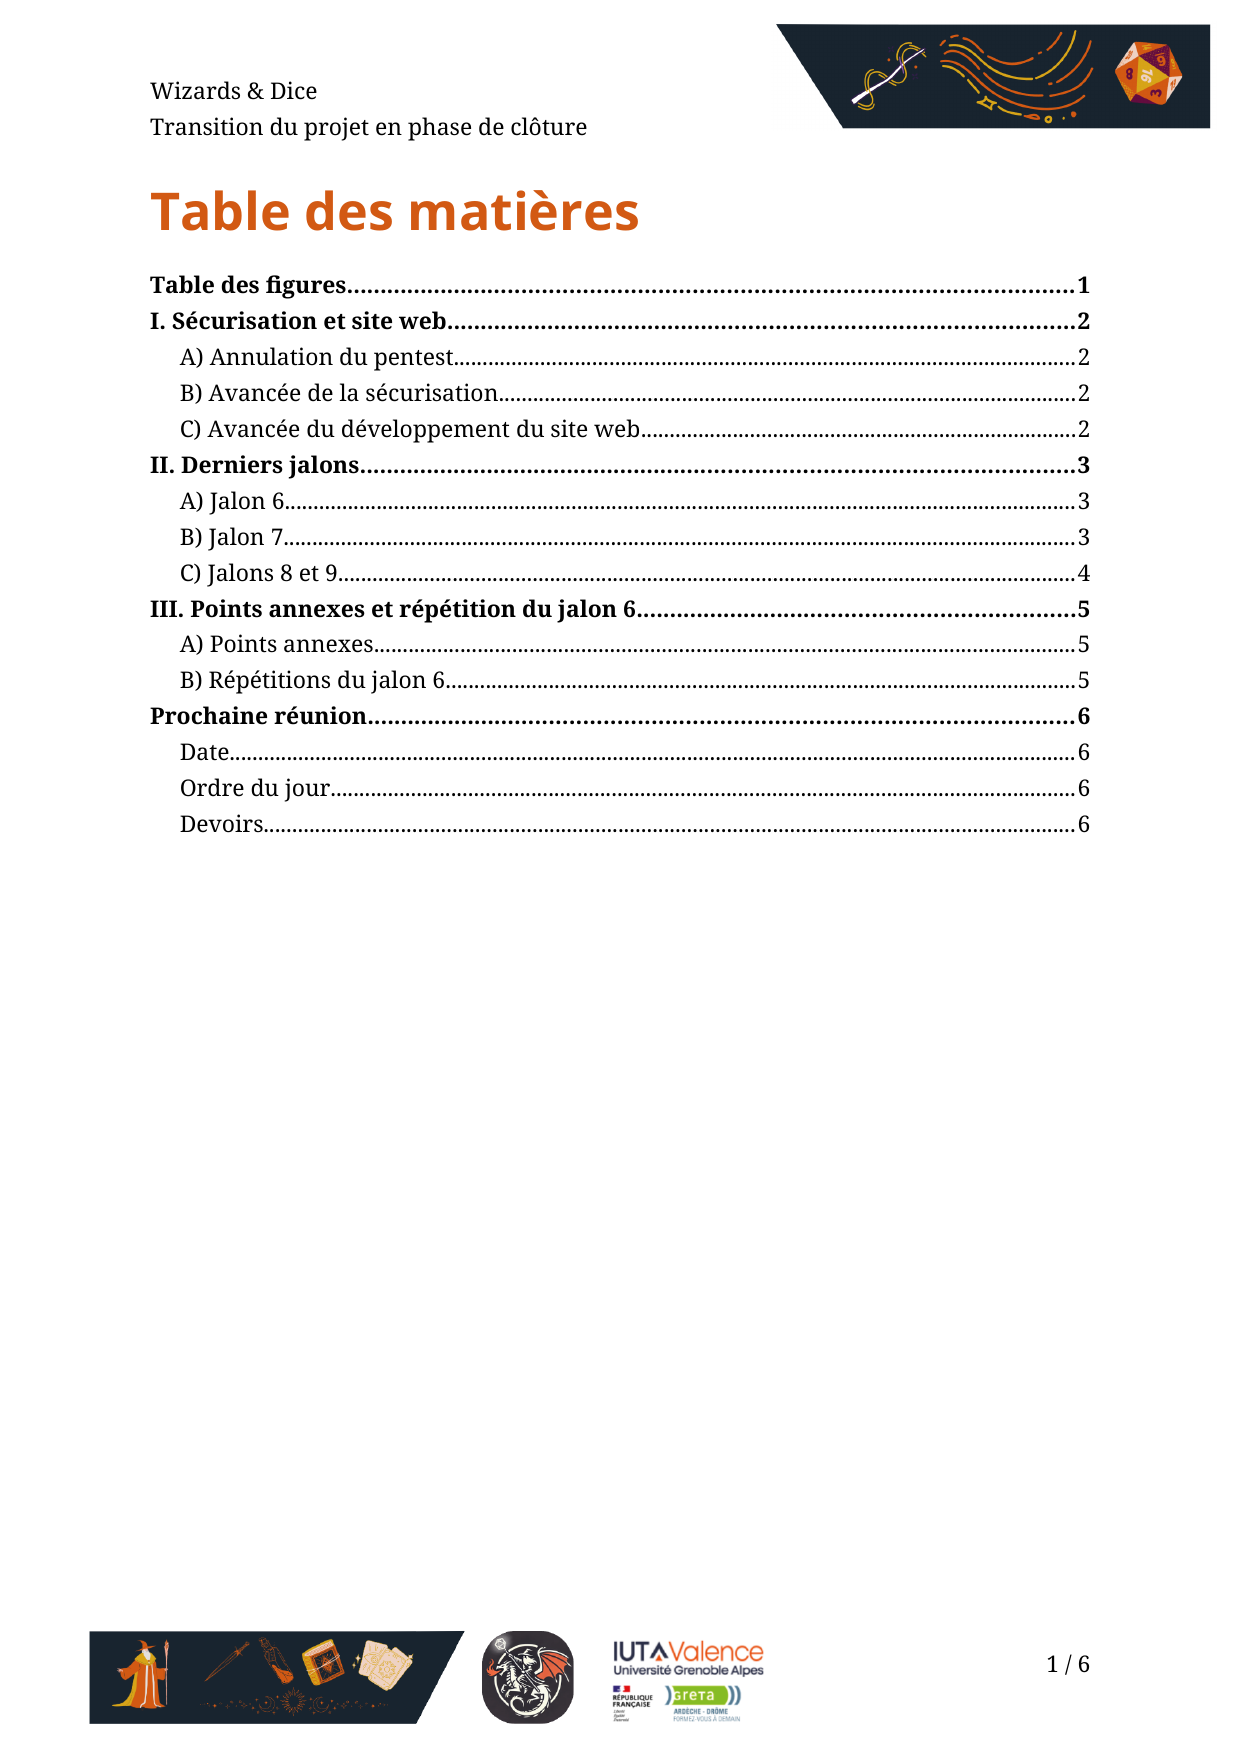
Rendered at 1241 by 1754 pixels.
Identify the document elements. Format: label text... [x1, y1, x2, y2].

text A) Points annexes 5 [179, 628, 1090, 660]
text B) Jalon 7 3 [179, 521, 1090, 552]
text B) Répétitions du jalon 6 5 [179, 664, 1090, 696]
text B) Avancée de la sécurisation 2 [179, 377, 1090, 408]
text A) Jalon 6 3 [179, 485, 1090, 516]
picture [81, 1620, 788, 1733]
picture [771, 21, 1218, 131]
text I. Sécurisation et site web 2 [150, 305, 1090, 336]
text Date 6 [179, 736, 1090, 767]
text C) Avancée du développement du site web 2 [179, 413, 1090, 444]
text Table des figures 1 [150, 269, 1090, 300]
text III. Points annexes et répétition du jalon 6 5 [150, 592, 1090, 624]
text II. Derniers jalons 3 [150, 449, 1090, 480]
subtitle Table des matières [150, 175, 1090, 246]
text A) Annulation du pentest 2 [179, 341, 1090, 372]
text C) Jalons 8 et 9 4 [179, 557, 1090, 588]
text Prochaine réunion 6 [150, 700, 1090, 732]
text Ordre du jour 6 [179, 772, 1090, 803]
text Devoirs 6 [179, 808, 1090, 839]
